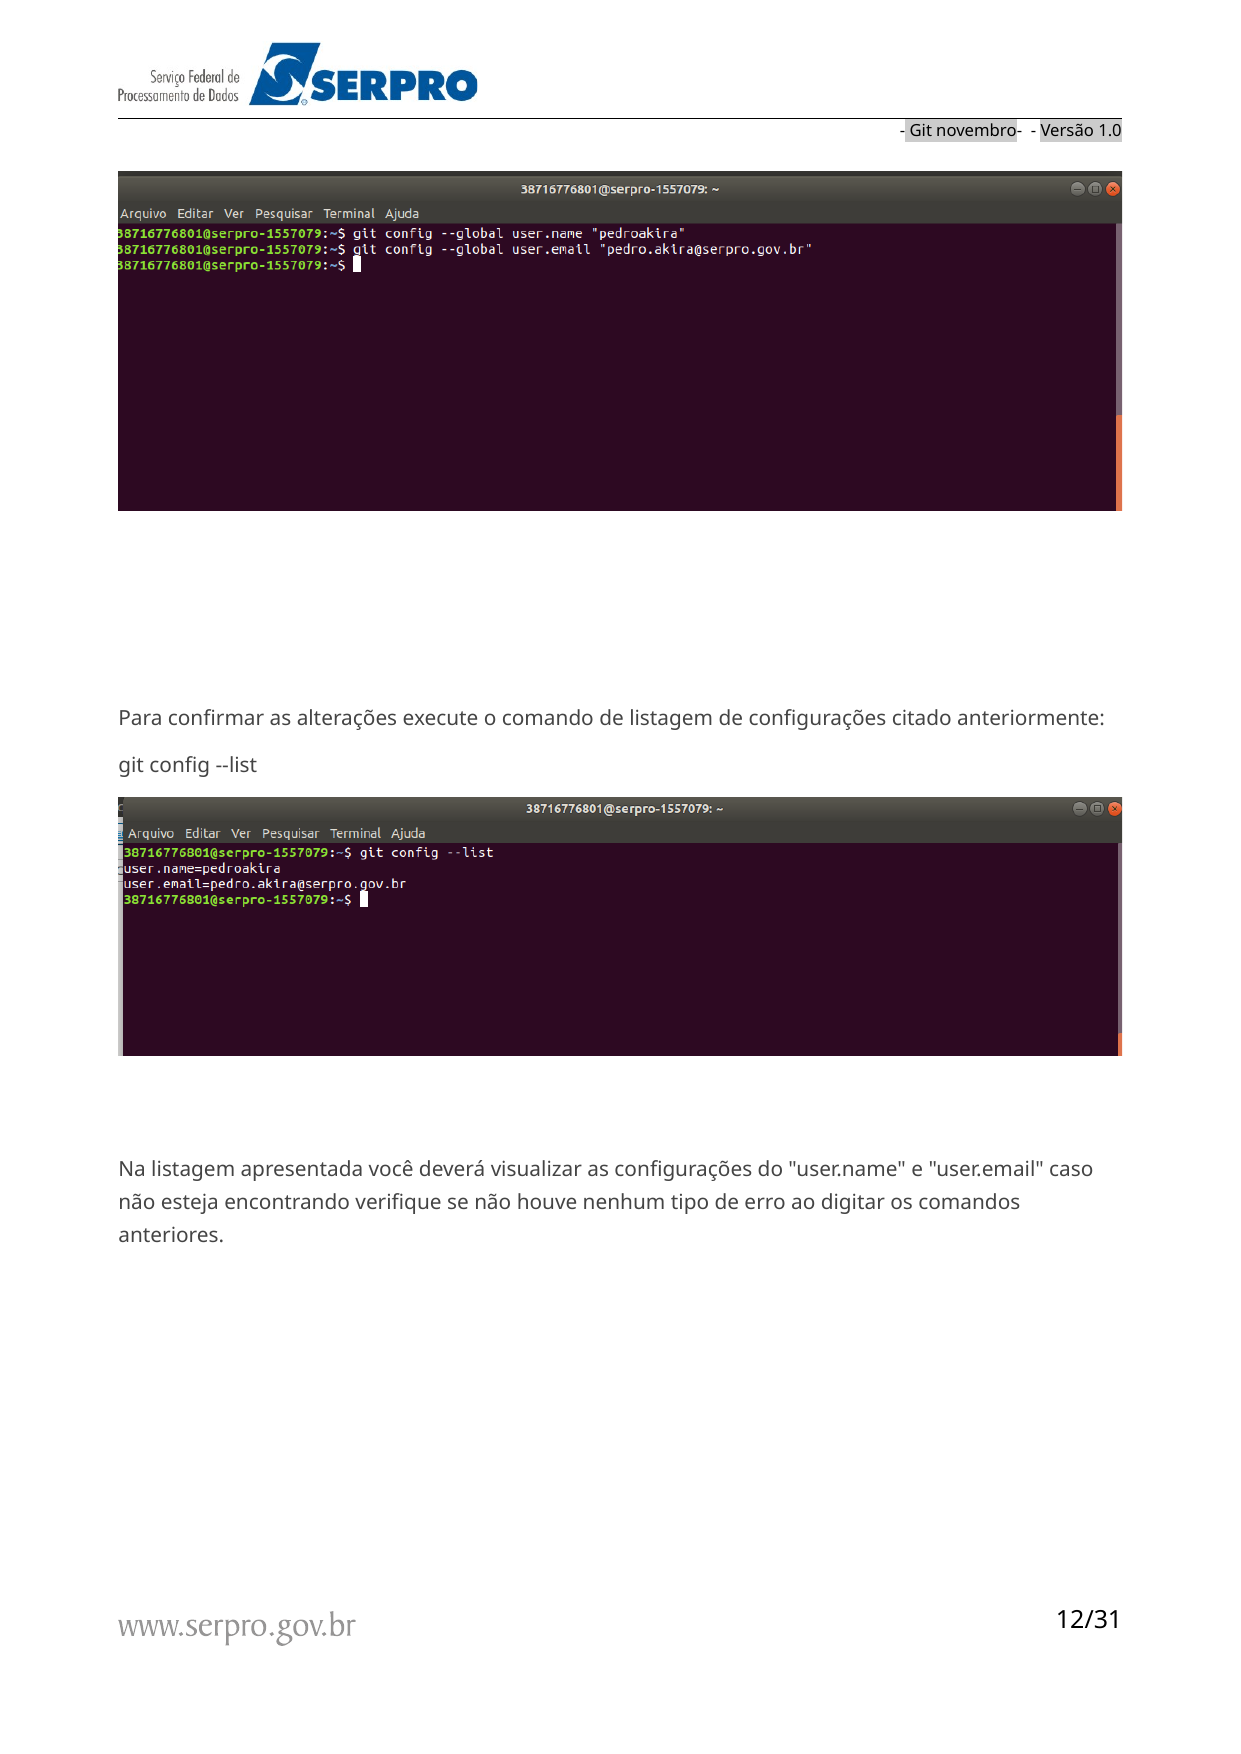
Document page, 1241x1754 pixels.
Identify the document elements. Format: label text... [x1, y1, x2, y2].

picture [118, 171, 1123, 511]
picture [118, 797, 1123, 1056]
picture [118, 41, 478, 106]
text git config --list [118, 750, 1122, 779]
text Para confirmar as alterações execute o comando de listagem de configurações citado anteriormente: [118, 703, 1122, 731]
text Na listagem apresentada você deverá visualizar as configurações do "user.name" e "user.email" caso não esteja encontrando verifique se não houve nenhum tipo de erro ao digitar os comandos anteriores. [118, 1154, 1122, 1248]
